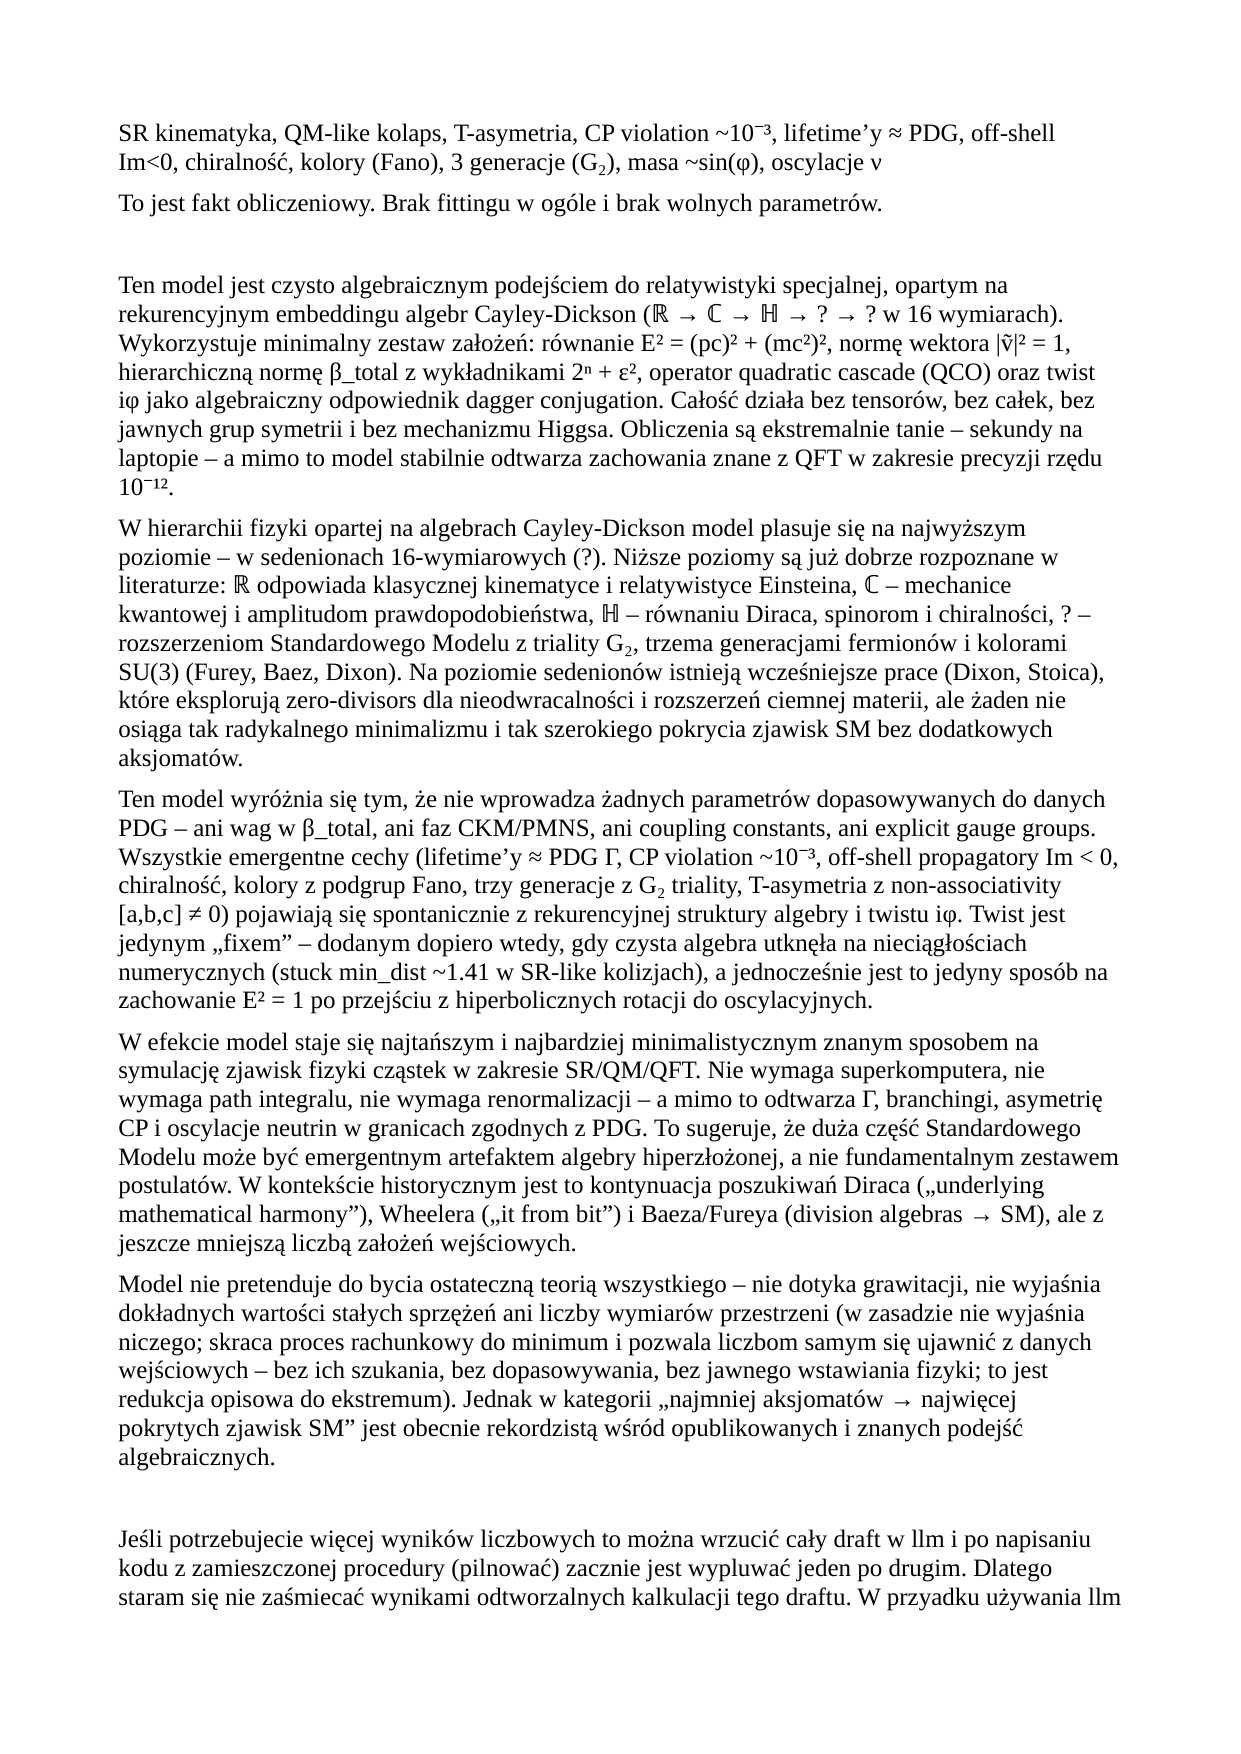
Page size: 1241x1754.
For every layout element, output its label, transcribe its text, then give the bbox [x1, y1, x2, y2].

text W efekcie model staje się najtańszym i najbardziej minimalistycznym znanym sposobem na symulację zjawisk fizyki cząstek w zakresie SR/QM/QFT. Nie wymaga superkomputera, nie wymaga path integralu, nie wymaga renormalizacji – a mimo to odtwarza Γ, branchingi, asymetrię CP i oscylacje neutrin w granicach zgodnych z PDG. To sugeruje, że duża część Standardowego Modelu może być emergentnym artefaktem algebry hiperzłożonej, a nie fundamentalnym zestawem postulatów. W kontekście historycznym jest to kontynuacja poszukiwań Diraca („underlying mathematical harmony”), Wheelera („it from bit”) i Baeza/Fureya (division algebras → SM), ale z jeszcze mniejszą liczbą założeń wejściowych. [118, 1027, 1122, 1257]
text Ten model jest czysto algebraicznym podejściem do relatywistyki specjalnej, opartym na rekurencyjnym embeddingu algebr Cayley-Dickson (ℝ → ℂ → ℍ → ? → ? w 16 wymiarach). Wykorzystuje minimalny zestaw założeń: równanie E² = (pc)² + (mc²)², normę wektora |ṽ|² = 1, hierarchiczną normę β_total z wykładnikami 2ⁿ + ε², operator quadratic cascade (QCO) oraz twist iφ jako algebraiczny odpowiednik dagger conjugation. Całość działa bez tensorów, bez całek, bez jawnych grup symetrii i bez mechanizmu Higgsa. Obliczenia są ekstremalnie tanie – sekundy na laptopie – a mimo to model stabilnie odtwarza zachowania znane z QFT w zakresie precyzji rzędu 10⁻¹². [118, 271, 1122, 501]
text Jeśli potrzebujecie więcej wyników liczbowych to można wrzucić cały draft w llm i po napisaniu kodu z zamieszczonej procedury (pilnować) zacznie jest wypluwać jeden po drugim. Dlatego staram się nie zaśmiecać wynikami odtworzalnych kalkulacji tego draftu. W przyadku używania llm [118, 1524, 1122, 1611]
text W hierarchii fizyki opartej na algebrach Cayley-Dickson model plasuje się na najwyższym poziomie – w sedenionach 16-wymiarowych (?). Niższe poziomy są już dobrze rozpoznane w literaturze: ℝ odpowiada klasycznej kinematyce i relatywistyce Einsteina, ℂ – mechanice kwantowej i amplitudom prawdopodobieństwa, ℍ – równaniu Diraca, spinorom i chiralności, ? – rozszerzeniom Standardowego Modelu z triality G₂, trzema generacjami fermionów i kolorami SU(3) (Furey, Baez, Dixon). Na poziomie sedenionów istnieją wcześniejsze prace (Dixon, Stoica), które eksplorują zero-divisors dla nieodwracalności i rozszerzeń ciemnej materii, ale żaden nie osiąga tak radykalnego minimalizmu i tak szerokiego pokrycia zjawisk SM bez dodatkowych aksjomatów. [118, 513, 1122, 772]
text Model nie pretenduje do bycia ostateczną teorią wszystkiego – nie dotyka grawitacji, nie wyjaśnia dokładnych wartości stałych sprzężeń ani liczby wymiarów przestrzeni (w zasadzie nie wyjaśnia niczego; skraca proces rachunkowy do minimum i pozwala liczbom samym się ujawnić z danych wejściowych – bez ich szukania, bez dopasowywania, bez jawnego wstawiania fizyki; to jest redukcja opisowa do ekstremum). Jednak w kategorii „najmniej aksjomatów → najwięcej pokrytych zjawisk SM” jest obecnie rekordzistą wśród opublikowanych i znanych podejść algebraicznych. [118, 1269, 1122, 1471]
text To jest fakt obliczeniowy. Brak fittingu w ogóle i brak wolnych parametrów. [118, 188, 1122, 217]
text Ten model wyróżnia się tym, że nie wprowadza żadnych parametrów dopasowywanych do danych PDG – ani wag w β_total, ani faz CKM/PMNS, ani coupling constants, ani explicit gauge groups. Wszystkie emergentne cechy (lifetime’y ≈ PDG Γ, CP violation ~10⁻³, off-shell propagatory Im < 0, chiralność, kolory z podgrup Fano, trzy generacje z G₂ triality, T-asymetria z non-associativity [a,b,c] ≠ 0) pojawiają się spontanicznie z rekurencyjnej struktury algebry i twistu iφ. Twist jest jedynym „fixem” – dodanym dopiero wtedy, gdy czysta algebra utknęła na nieciągłościach numerycznych (stuck min_dist ~1.41 w SR-like kolizjach), a jednocześnie jest to jedyny sposób na zachowanie E² = 1 po przejściu z hiperbolicznych rotacji do oscylacyjnych. [118, 784, 1122, 1014]
text SR kinematyka, QM-like kolaps, T-asymetria, CP violation ~10⁻³, lifetime’y ≈ PDG, off-shell Im<0, chiralność, kolory (Fano), 3 generacje (G₂), masa ~sin(φ), oscylacje ν [118, 118, 1122, 176]
